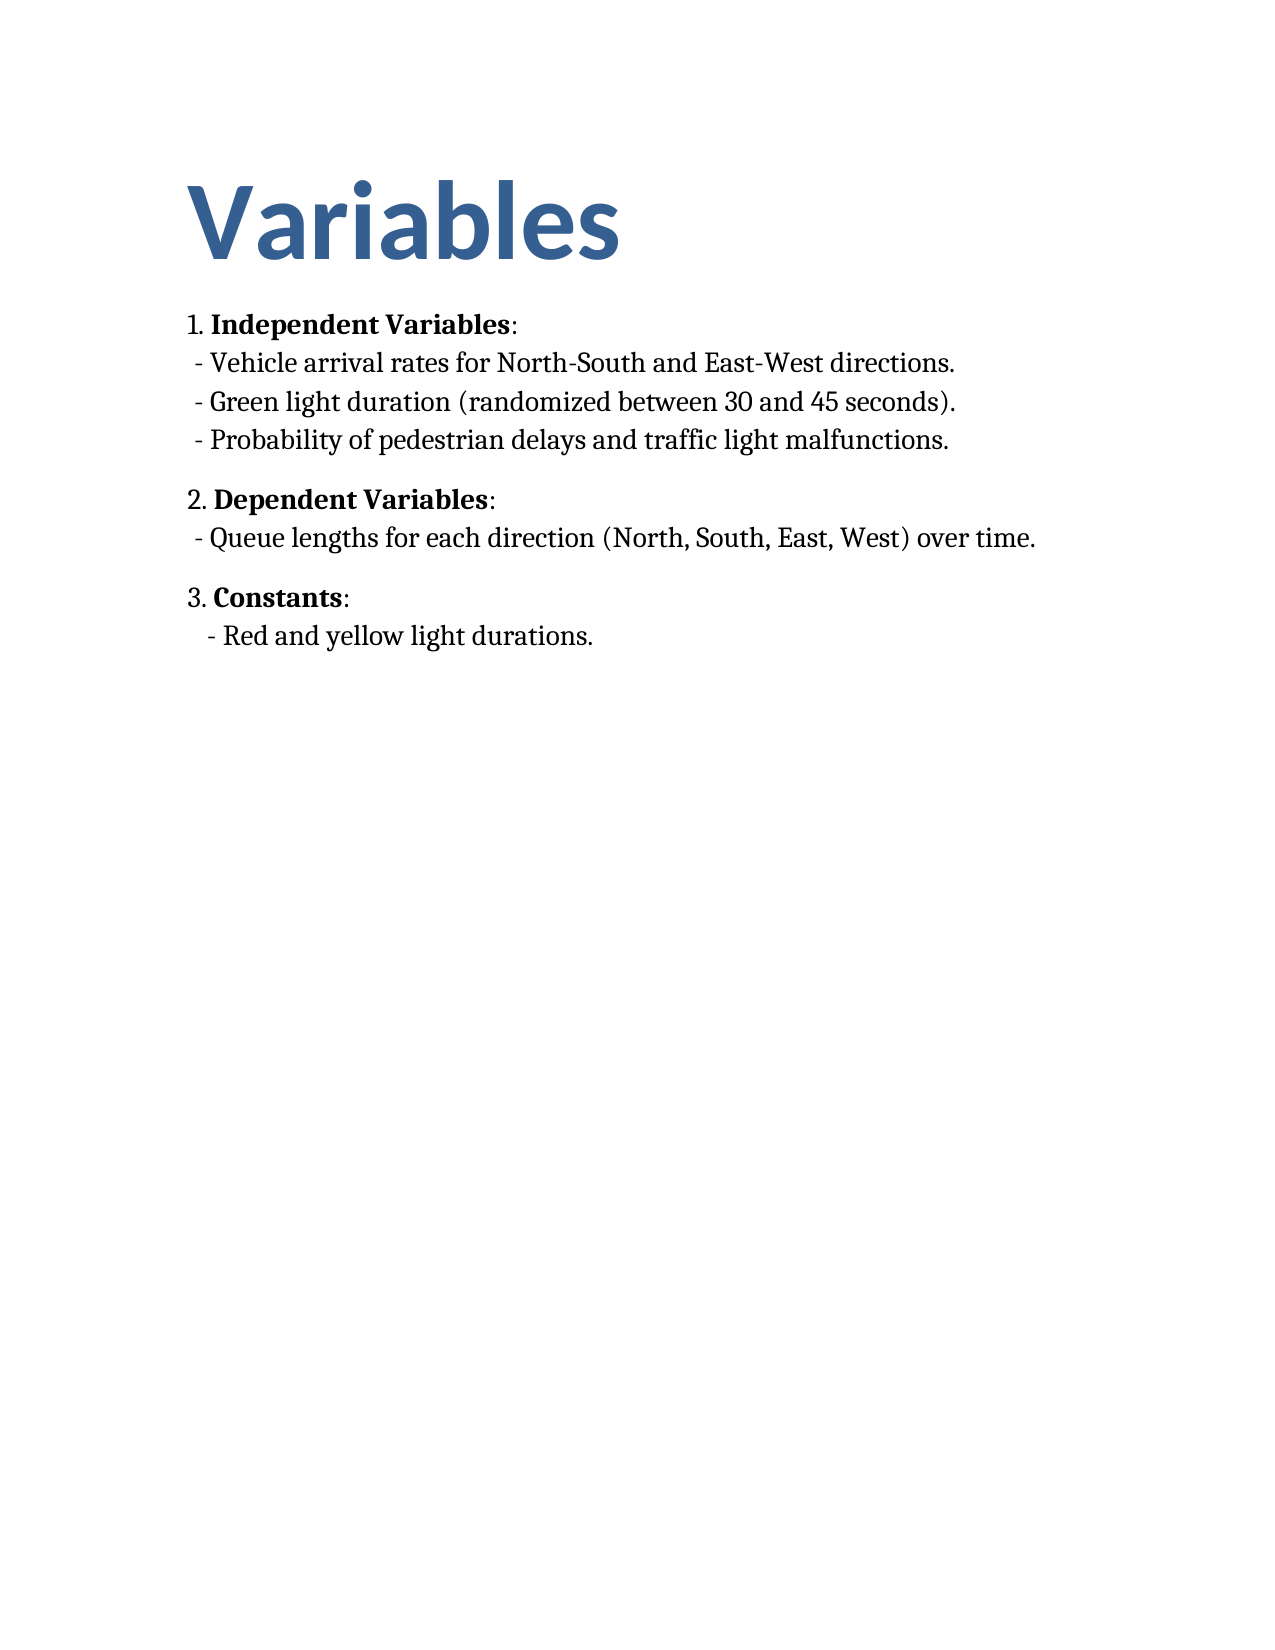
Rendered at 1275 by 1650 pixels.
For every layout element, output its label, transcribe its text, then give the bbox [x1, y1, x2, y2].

text 2. Dependent Variables: - Queue lengths for each direction (North, South, East, West) over time. [187, 483, 1087, 555]
text 1. Independent Variables: - Vehicle arrival rates for North-South and East-West directions. - Green light duration (randomized between 30 and 45 seconds). - Probability of pedestrian delays and traffic light malfunctions. [187, 308, 1087, 457]
text 3. Constants: - Red and yellow light durations. [187, 581, 1087, 686]
subtitle Variables [187, 150, 1087, 287]
